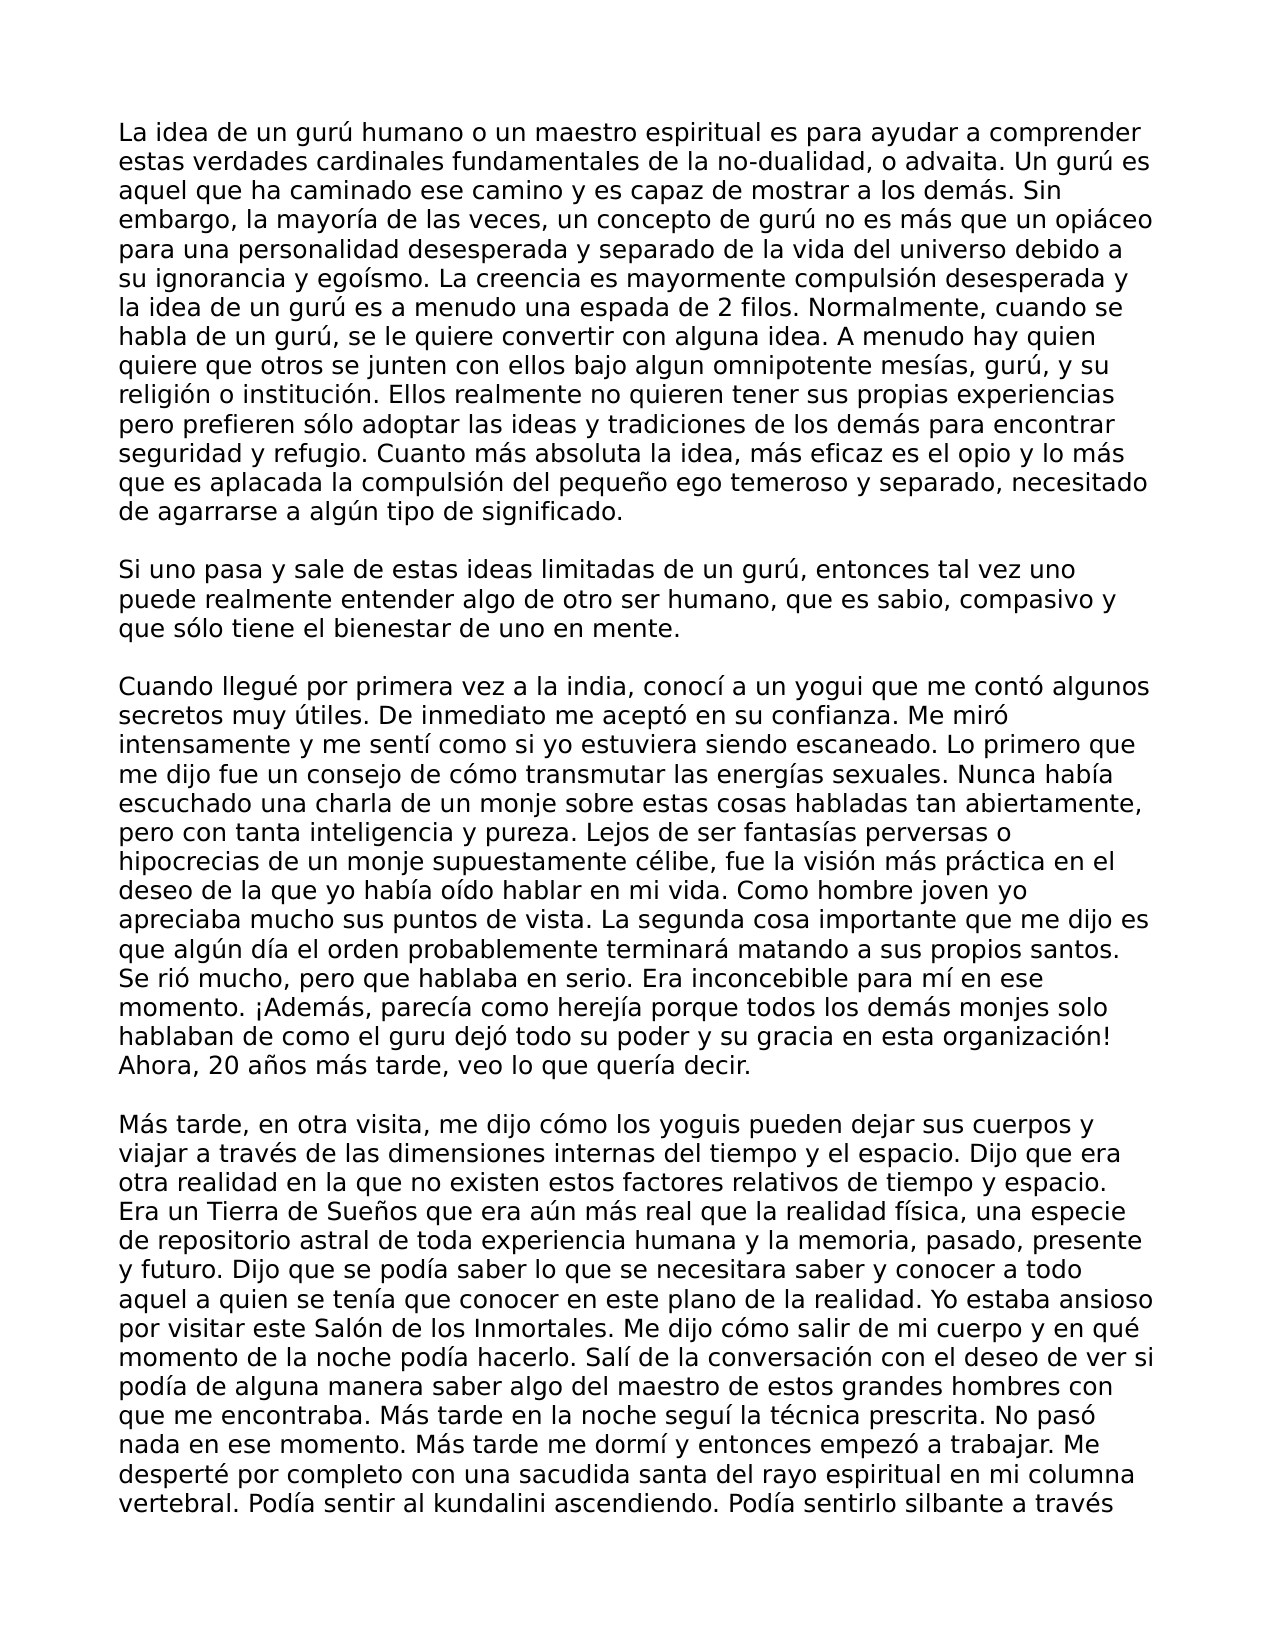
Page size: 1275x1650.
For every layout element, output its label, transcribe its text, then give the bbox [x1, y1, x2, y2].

text La idea de un gurú humano o un maestro espiritual es para ayudar a comprender estas verdades cardinales fundamentales de la no-dualidad, o advaita. Un gurú es aquel que ha caminado ese camino y es capaz de mostrar a los demás. Sin embargo, la mayoría de las veces, un concepto de gurú no es más que un opiáceo para una personalidad desesperada y separado de la vida del universo debido a su ignorancia y egoísmo. La creencia es mayormente compulsión desesperada y la idea de un gurú es a menudo una espada de 2 filos. Normalmente, cuando se habla de un gurú, se le quiere convertir con alguna idea. A menudo hay quien quiere que otros se junten con ellos bajo algun omnipotente mesías, gurú, y su religión o institución. Ellos realmente no quieren tener sus propias experiencias pero prefieren sólo adoptar las ideas y tradiciones de los demás para encontrar seguridad y refugio. Cuanto más absoluta la idea, más eficaz es el opio y lo más que es aplacada la compulsión del pequeño ego temeroso y separado, necesitado de agarrarse a algún tipo de significado. Si uno pasa y sale de estas ideas limitadas de un gurú, entonces tal vez uno puede realmente entender algo de otro ser humano, que es sabio, compasivo y que sólo tiene el bienestar de uno en mente. Cuando llegué por primera vez a la india, conocí a un yogui que me contó algunos secretos muy útiles. De inmediato me aceptó en su confianza. Me miró intensamente y me sentí como si yo estuviera siendo escaneado. Lo primero que me dijo fue un consejo de cómo transmutar las energías sexuales. Nunca había escuchado una charla de un monje sobre estas cosas habladas tan abiertamente, pero con tanta inteligencia y pureza. Lejos de ser fantasías perversas o hipocrecias de un monje supuestamente célibe, fue la visión más práctica en el deseo de la que yo había oído hablar en mi vida. Como hombre joven yo apreciaba mucho sus puntos de vista. La segunda cosa importante que me dijo es que algún día el orden probablemente terminará matando a sus propios santos. Se rió mucho, pero que hablaba en serio. Era inconcebible para mí en ese momento. ¡Además, parecía como herejía porque todos los demás monjes solo hablaban de como el guru dejó todo su poder y su gracia en esta organización! Ahora, 20 años más tarde, veo lo que quería decir. Más tarde, en otra visita, me dijo cómo los yoguis pueden dejar sus cuerpos y viajar a través de las dimensiones internas del tiempo y el espacio. Dijo que era otra realidad en la que no existen estos factores relativos de tiempo y espacio. Era un Tierra de Sueños que era aún más real que la realidad física, una especie de repositorio astral de toda experiencia humana y la memoria, pasado, presente y futuro. Dijo que se podía saber lo que se necesitara saber y conocer a todo aquel a quien se tenía que conocer en este plano de la realidad. Yo estaba ansioso por visitar este Salón de los Inmortales. Me dijo cómo salir de mi cuerpo y en qué momento de la noche podía hacerlo. Salí de la conversación con el deseo de ver si podía de alguna manera saber algo del maestro de estos grandes hombres con que me encontraba. Más tarde en la noche seguí la técnica prescrita. No pasó nada en ese momento. Más tarde me dormí y entonces empezó a trabajar. Me desperté por completo con una sacudida santa del rayo espiritual en mi columna vertebral. Podía sentir al kundalini ascendiendo. Podía sentirlo silbante a través [118, 118, 1157, 1518]
